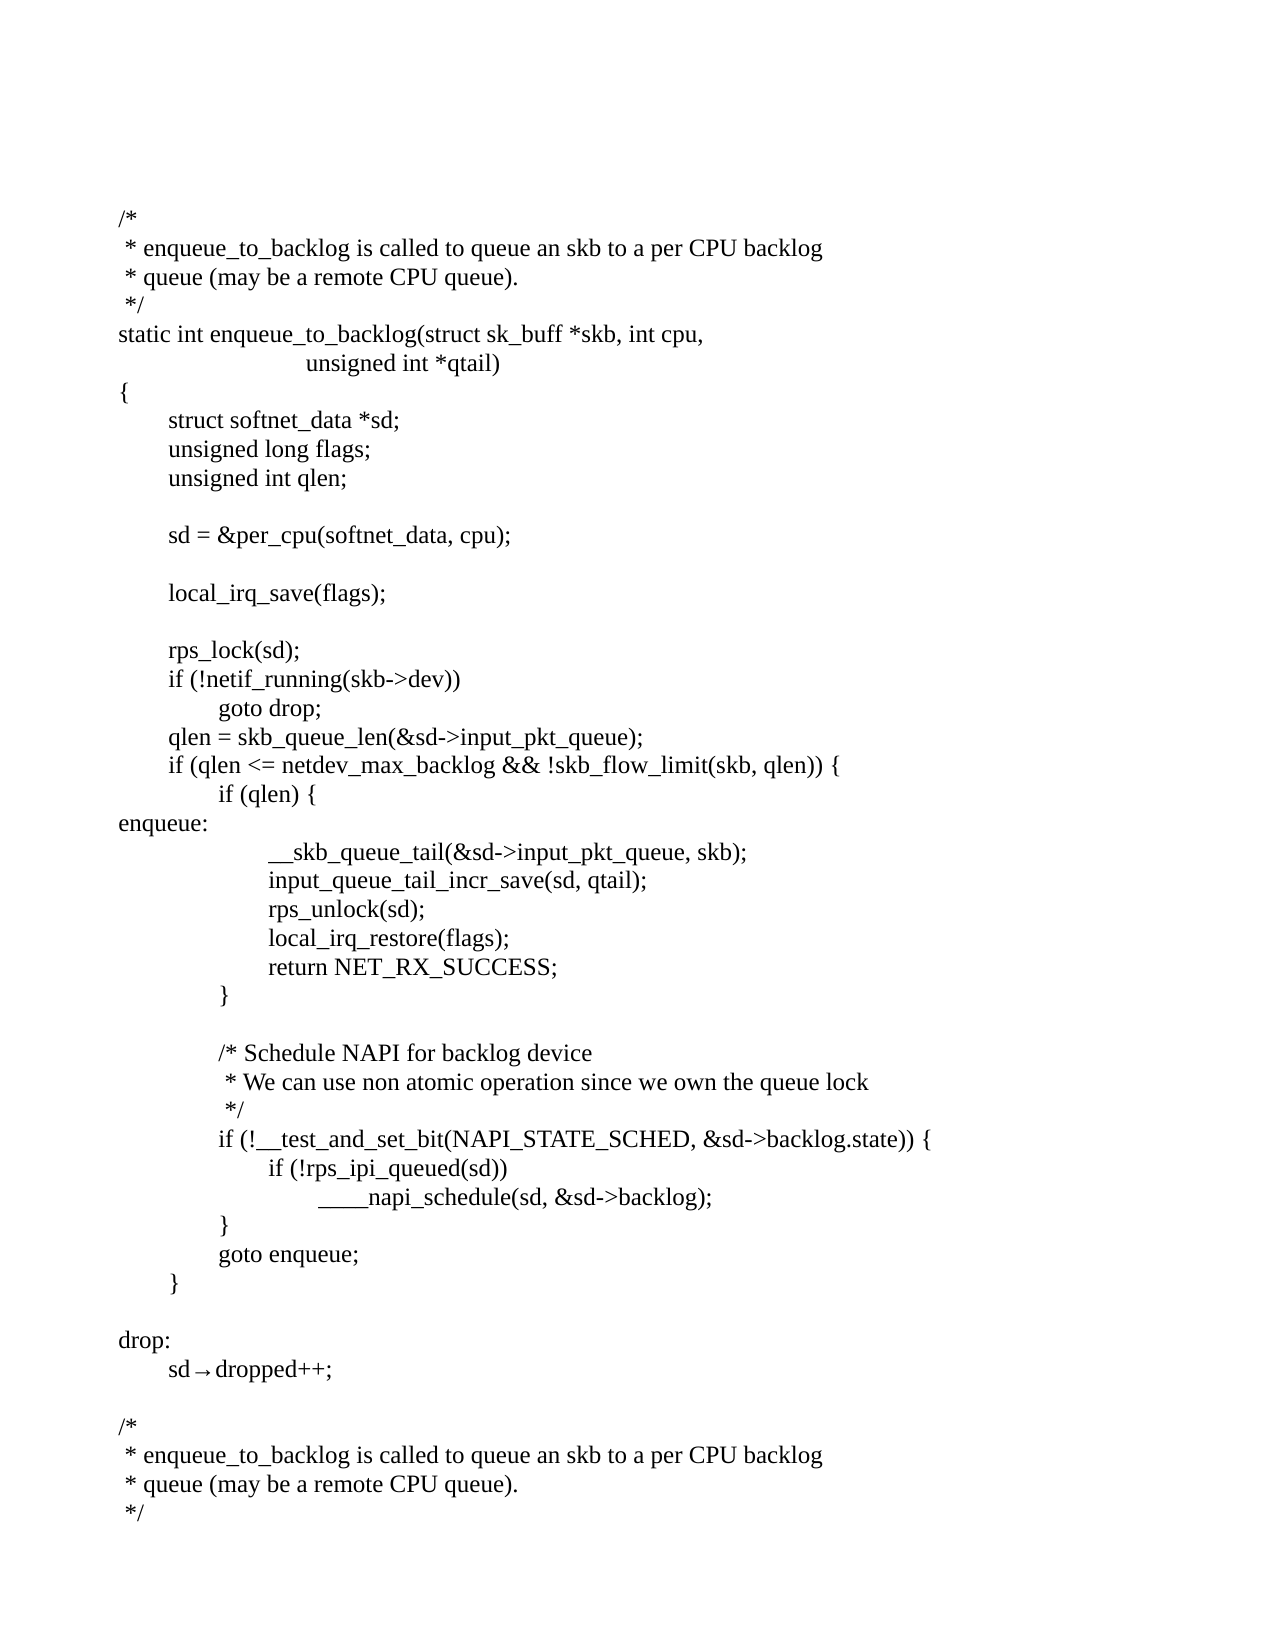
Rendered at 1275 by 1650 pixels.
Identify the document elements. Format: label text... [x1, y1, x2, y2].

text unsigned int *qtail) [118, 348, 1157, 377]
text if (!__test_and_set_bit(NAPI_STATE_SCHED, &sd->backlog.state)) { [118, 1124, 1157, 1153]
text local_irq_save(flags); [118, 578, 1157, 607]
text } [118, 1211, 1157, 1239]
text if (!rps_ipi_queued(sd)) [118, 1153, 1157, 1182]
text /* [118, 1412, 1157, 1441]
text { [118, 377, 1157, 406]
text rps_unlock(sd); [118, 894, 1157, 923]
text return NET_RX_SUCCESS; [118, 952, 1157, 981]
text local_irq_restore(flags); [118, 923, 1157, 952]
text * queue (may be a remote CPU queue). [118, 262, 1157, 291]
text struct softnet_data *sd; [118, 406, 1157, 434]
text */ [118, 1096, 1157, 1124]
text /* Schedule NAPI for backlog device [118, 1038, 1157, 1067]
text * queue (may be a remote CPU queue). [118, 1469, 1157, 1498]
text if (!netif_running(skb->dev)) [118, 664, 1157, 693]
text * We can use non atomic operation since we own the queue lock [118, 1067, 1157, 1096]
text sd = &per_cpu(softnet_data, cpu); [118, 521, 1157, 549]
text goto drop; [118, 693, 1157, 722]
text if (qlen <= netdev_max_backlog && !skb_flow_limit(skb, qlen)) { [118, 751, 1157, 779]
text qlen = skb_queue_len(&sd->input_pkt_queue); [118, 722, 1157, 751]
text rps_lock(sd); [118, 636, 1157, 664]
text drop: [118, 1326, 1157, 1354]
text input_queue_tail_incr_save(sd, qtail); [118, 866, 1157, 894]
text sd→dropped++; [118, 1354, 1157, 1383]
text ____napi_schedule(sd, &sd->backlog); [118, 1182, 1157, 1211]
text __skb_queue_tail(&sd->input_pkt_queue, skb); [118, 837, 1157, 866]
text */ [118, 291, 1157, 319]
text * enqueue_to_backlog is called to queue an skb to a per CPU backlog [118, 1441, 1157, 1469]
text if (qlen) { [118, 779, 1157, 808]
text /* [118, 204, 1157, 233]
text * enqueue_to_backlog is called to queue an skb to a per CPU backlog [118, 233, 1157, 262]
text unsigned long flags; [118, 434, 1157, 463]
text goto enqueue; [118, 1239, 1157, 1268]
text unsigned int qlen; [118, 463, 1157, 492]
text */ [118, 1498, 1157, 1527]
text static int enqueue_to_backlog(struct sk_buff *skb, int cpu, [118, 319, 1157, 348]
text enqueue: [118, 808, 1157, 837]
text } [118, 981, 1157, 1009]
text } [118, 1268, 1157, 1297]
